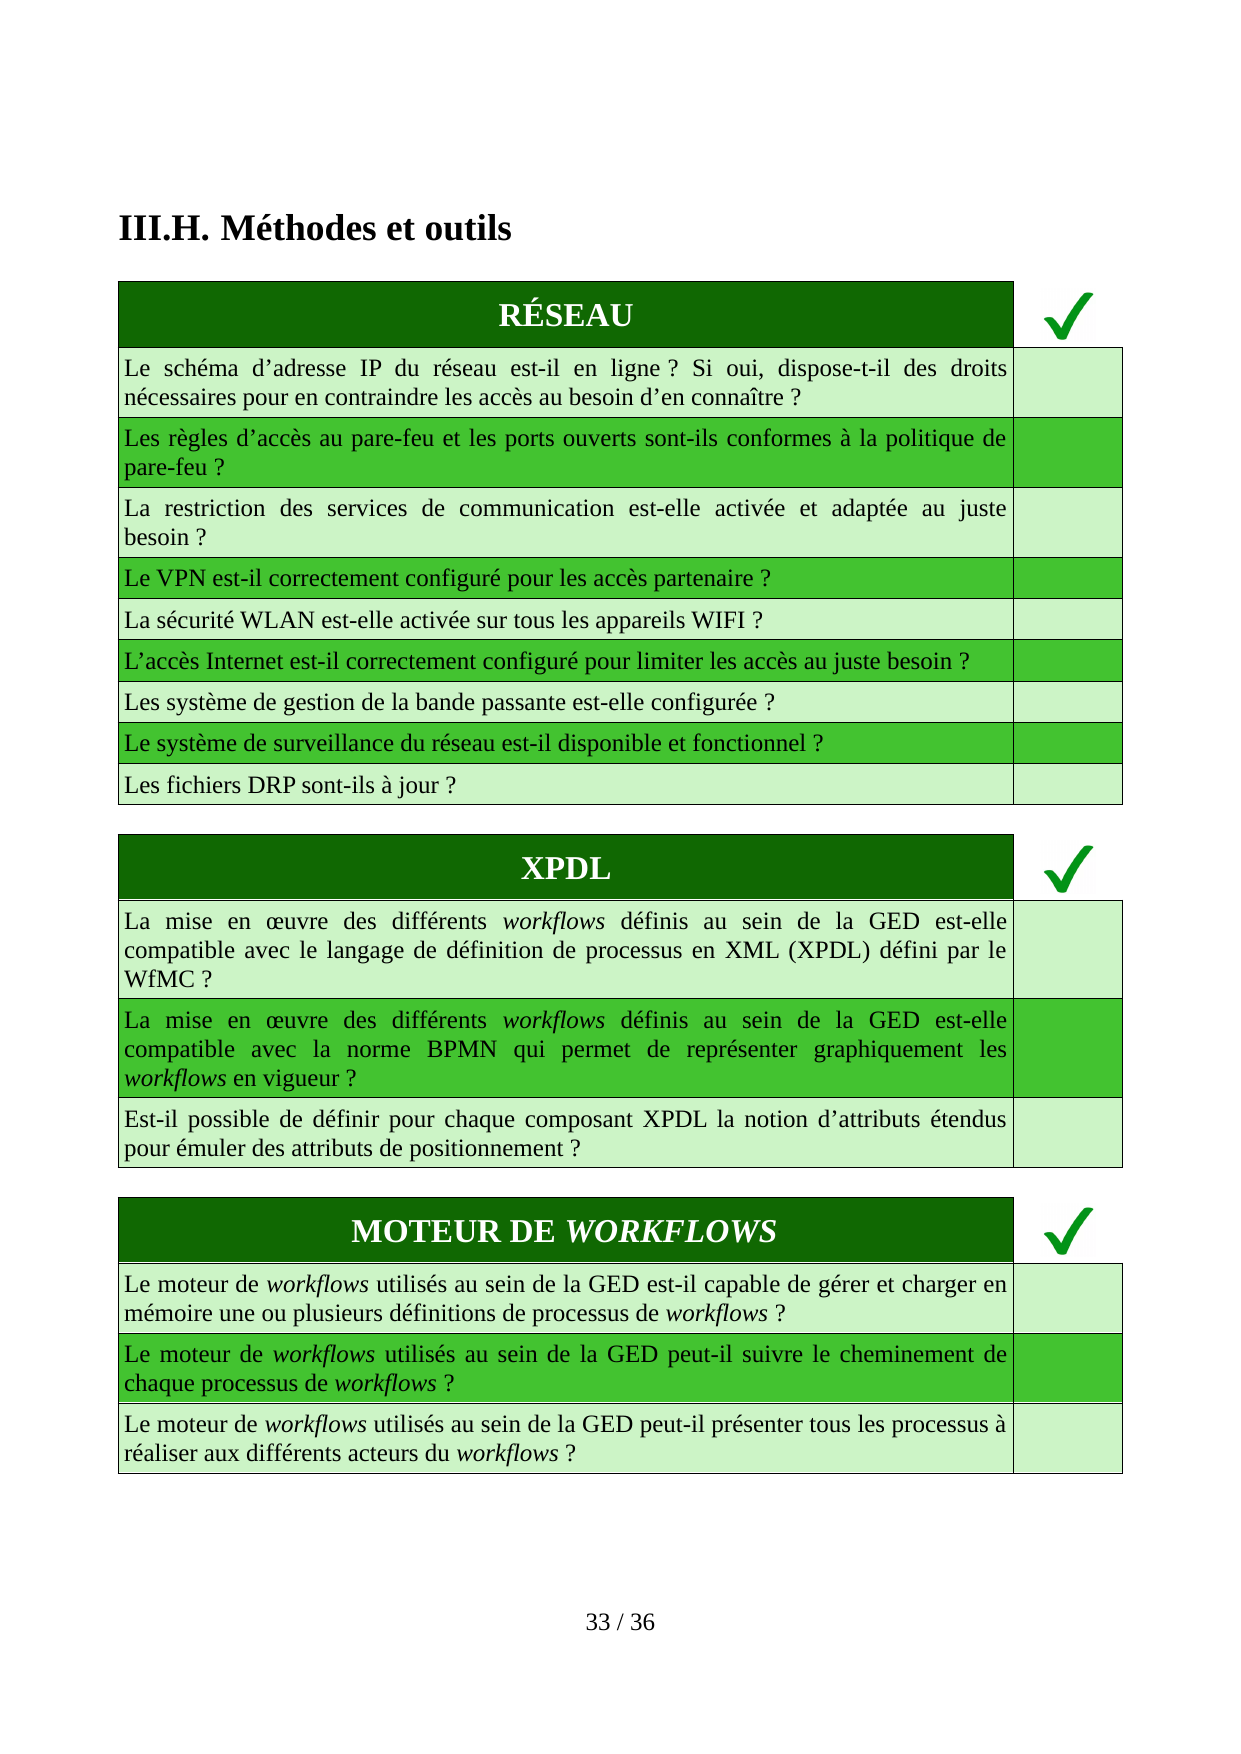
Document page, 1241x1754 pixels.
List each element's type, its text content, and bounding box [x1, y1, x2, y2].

table_cell Le moteur de workflows utilisés au sein de la GED peut-il présenter tous les processus à réaliser aux différents acteurs du workflows ? [119, 1404, 1013, 1472]
table_header [1014, 834, 1122, 899]
table_cell [1014, 682, 1122, 722]
table_cell [1014, 558, 1122, 598]
picture [1039, 840, 1097, 894]
table_cell Les système de gestion de la bande passante est-elle configurée ? [119, 682, 1013, 722]
table_cell [1014, 723, 1122, 763]
table_cell [1014, 999, 1122, 1097]
table_cell [1014, 418, 1122, 487]
table_cell Le système de surveillance du réseau est-il disponible et fonctionnel ? [119, 723, 1013, 763]
table_cell Les règles d’accès au pare-feu et les ports ouverts sont-ils conformes à la politique de pare-feu ? [119, 418, 1013, 487]
table_cell Le moteur de workflows utilisés au sein de la GED est-il capable de gérer et charger en mémoire une ou plusieurs définitions de processus de workflows ? [119, 1264, 1013, 1332]
table_cell Le schéma d’adresse IP du réseau est-il en ligne ? Si oui, dispose-t-il des droits nécessaires pour en contraindre les accès au besoin d’en connaître ? [119, 348, 1013, 417]
table_cell La restriction des services de communication est-elle activée et adaptée au juste besoin ? [119, 488, 1013, 557]
table_cell Les fichiers DRP sont-ils à jour ? [119, 764, 1013, 804]
table_cell [1014, 599, 1122, 639]
table_cell [1014, 764, 1122, 804]
table_cell [1014, 1404, 1122, 1472]
table_header XPDL [119, 835, 1013, 899]
table_cell La mise en œuvre des différents workflows définis au sein de la GED est-elle compatible avec le langage de définition de processus en XML (XPDL) défini par le WfMC ? [119, 901, 1013, 998]
table_header [1014, 1197, 1122, 1262]
table_header [1014, 281, 1122, 347]
table_cell Le VPN est-il correctement configuré pour les accès partenaire ? [119, 558, 1013, 598]
subtitle Méthodes et outils [118, 205, 1122, 248]
table_header RÉSEAU [119, 282, 1013, 347]
table_cell Le moteur de workflows utilisés au sein de la GED peut-il suivre le cheminement de chaque processus de workflows ? [119, 1334, 1013, 1402]
picture [1039, 1203, 1097, 1257]
table_cell [1014, 1264, 1122, 1332]
table_cell [1014, 488, 1122, 557]
table_header MOTEUR DE WORKFLOWS [119, 1198, 1013, 1262]
table_cell [1014, 1334, 1122, 1402]
table_cell [1014, 640, 1122, 681]
table_cell La mise en œuvre des différents workflows définis au sein de la GED est-elle compatible avec la norme BPMN qui permet de représenter graphiquement les workflows en vigueur ? [119, 999, 1013, 1097]
table_cell L’accès Internet est-il correctement configuré pour limiter les accès au juste besoin ? [119, 640, 1013, 681]
table_cell [1014, 1098, 1122, 1167]
table_cell [1014, 901, 1122, 998]
table_cell [1014, 348, 1122, 417]
table_cell La sécurité WLAN est-elle activée sur tous les appareils WIFI ? [119, 599, 1013, 639]
picture [1039, 288, 1097, 342]
table_cell Est-il possible de définir pour chaque composant XPDL la notion d’attributs étendus pour émuler des attributs de positionnement ? [119, 1098, 1013, 1167]
